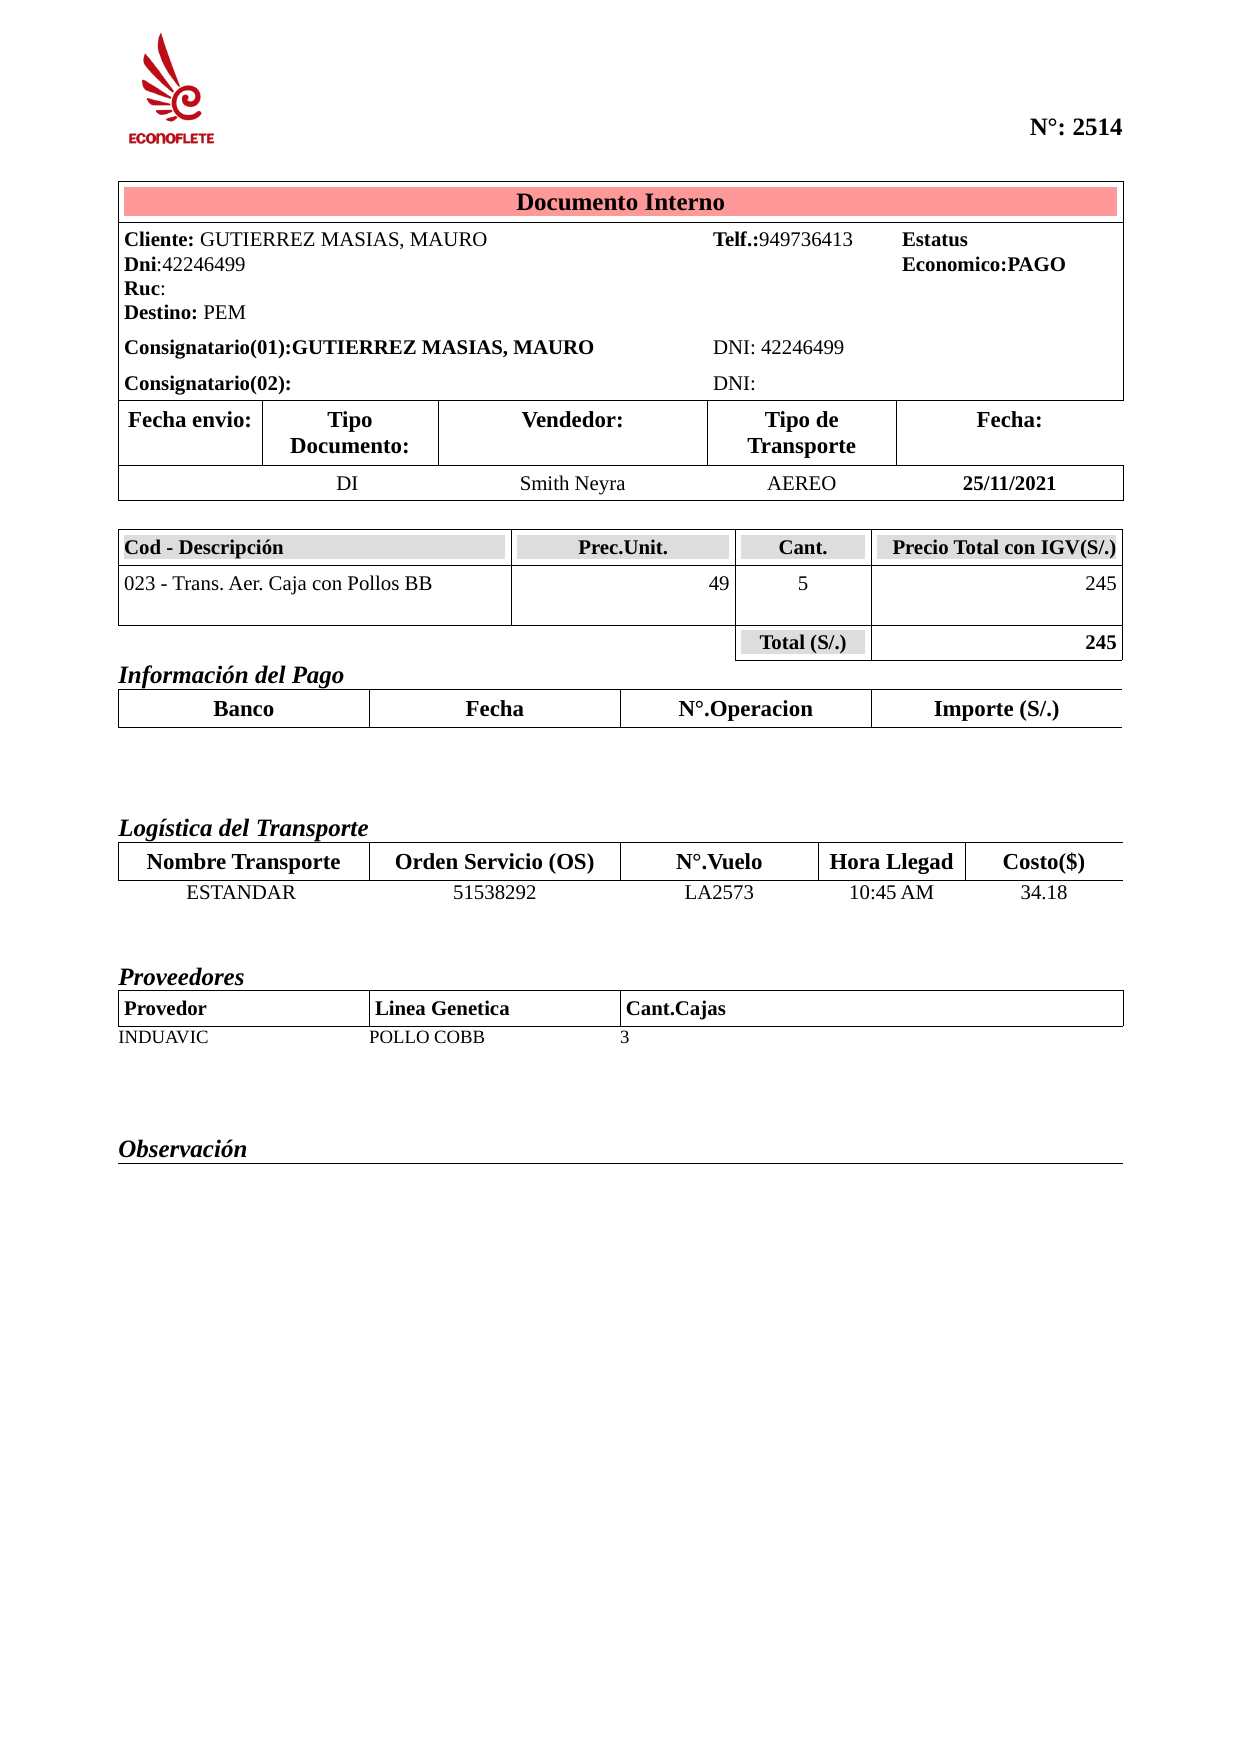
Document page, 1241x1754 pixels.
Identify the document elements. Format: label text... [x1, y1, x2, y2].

picture [118, 32, 225, 144]
table_header Costo($) [966, 843, 1123, 880]
table_cell [118, 1069, 369, 1091]
table_cell DNI: 42246499 [707, 329, 1123, 365]
table_cell [511, 626, 735, 660]
table_header Cod - Descripción [119, 530, 511, 565]
table_cell [620, 1069, 1123, 1091]
table_cell 023 - Trans. Aer. Caja con Pollos BB [119, 566, 511, 624]
table_cell [118, 1112, 369, 1134]
text Información del Pago [118, 660, 1122, 689]
table_cell ESTANDAR [118, 881, 369, 904]
table_cell Estatus Economico:PAGO [896, 223, 1123, 329]
table_header Cant.Cajas [621, 991, 1123, 1026]
table_header [118, 1164, 1123, 1187]
table_header Cant. [736, 530, 871, 565]
table_cell [118, 933, 369, 962]
table_cell Fecha envio: [119, 401, 262, 465]
table_cell [965, 904, 1123, 933]
table_header Documento Interno [119, 182, 1123, 222]
table_cell 5 [736, 566, 871, 624]
table_cell 51538292 [369, 881, 620, 904]
table_cell INDUAVIC [118, 1027, 369, 1048]
table_cell POLLO COBB [369, 1027, 620, 1048]
table_cell [871, 785, 1122, 813]
table_cell [369, 904, 620, 933]
table_cell 3 [620, 1027, 1123, 1048]
table_cell 34.18 [965, 881, 1123, 904]
table_header Banco [119, 690, 369, 727]
table_header Nombre Transporte [119, 843, 369, 880]
table_cell Cliente: GUTIERREZ MASIAS, MAURO Dni:42246499 Ruc: Destino: PEM [119, 223, 707, 329]
text Logística del Transporte [118, 813, 1122, 842]
table_cell [620, 756, 871, 784]
table_cell [118, 626, 511, 660]
text Proveedores [118, 962, 1122, 990]
table_header Linea Genetica [370, 991, 620, 1026]
table_header Prec.Unit. [512, 530, 735, 565]
table_cell Consignatario(01):GUTIERREZ MASIAS, MAURO [119, 329, 707, 365]
table_cell Vendedor: [439, 401, 707, 465]
table_cell [118, 1091, 369, 1112]
table_cell DNI: [707, 365, 1123, 400]
table_header N°.Operacion [621, 690, 871, 727]
table_header N°.Vuelo [621, 843, 818, 880]
table_cell [369, 933, 620, 962]
table_cell [818, 904, 965, 933]
table_cell 10:45 AM [818, 881, 965, 904]
table_cell [620, 1112, 1123, 1134]
table_cell Tipo de Transporte [708, 401, 896, 465]
table_header Provedor [119, 991, 369, 1026]
table_cell AEREO [707, 466, 896, 500]
table_cell Consignatario(02): [119, 365, 707, 400]
table_cell [118, 756, 369, 784]
table_cell [118, 1048, 369, 1069]
table_cell [369, 756, 620, 784]
table_cell [369, 1091, 620, 1112]
table_header Hora Llegad [819, 843, 965, 880]
table_cell [620, 1091, 1123, 1112]
table_cell 245 [872, 626, 1122, 660]
table_cell [369, 1069, 620, 1091]
table_cell [369, 1112, 620, 1134]
table_cell Total (S/.) [736, 626, 871, 660]
table_cell [369, 728, 620, 756]
table_header Precio Total con IGV(S/.) [872, 530, 1122, 565]
table_cell Tipo Documento: [263, 401, 438, 465]
text Observación [118, 1134, 1122, 1163]
table_cell [871, 728, 1122, 756]
table_cell 49 [512, 566, 735, 624]
table_cell DI [262, 466, 438, 500]
table_cell Telf.:949736413 [707, 223, 896, 329]
table_cell [119, 466, 262, 500]
table_cell [620, 728, 871, 756]
table_cell [871, 756, 1122, 784]
table_cell [818, 933, 965, 962]
table_header Orden Servicio (OS) [370, 843, 620, 880]
table_header Importe (S/.) [872, 690, 1122, 727]
table_cell [965, 933, 1123, 962]
table_header Fecha [370, 690, 620, 727]
table_cell 245 [872, 566, 1122, 624]
table_cell [620, 1048, 1123, 1069]
table_cell LA2573 [620, 881, 818, 904]
table_cell [369, 785, 620, 813]
table_cell [118, 785, 369, 813]
table_cell [118, 904, 369, 933]
table_cell [118, 728, 369, 756]
table_cell 25/11/2021 [896, 466, 1123, 500]
table_cell Fecha: [897, 401, 1123, 465]
table_cell [620, 933, 818, 962]
table_cell [620, 785, 871, 813]
table_cell Smith Neyra [438, 466, 707, 500]
table_cell [369, 1048, 620, 1069]
table_cell [620, 904, 818, 933]
